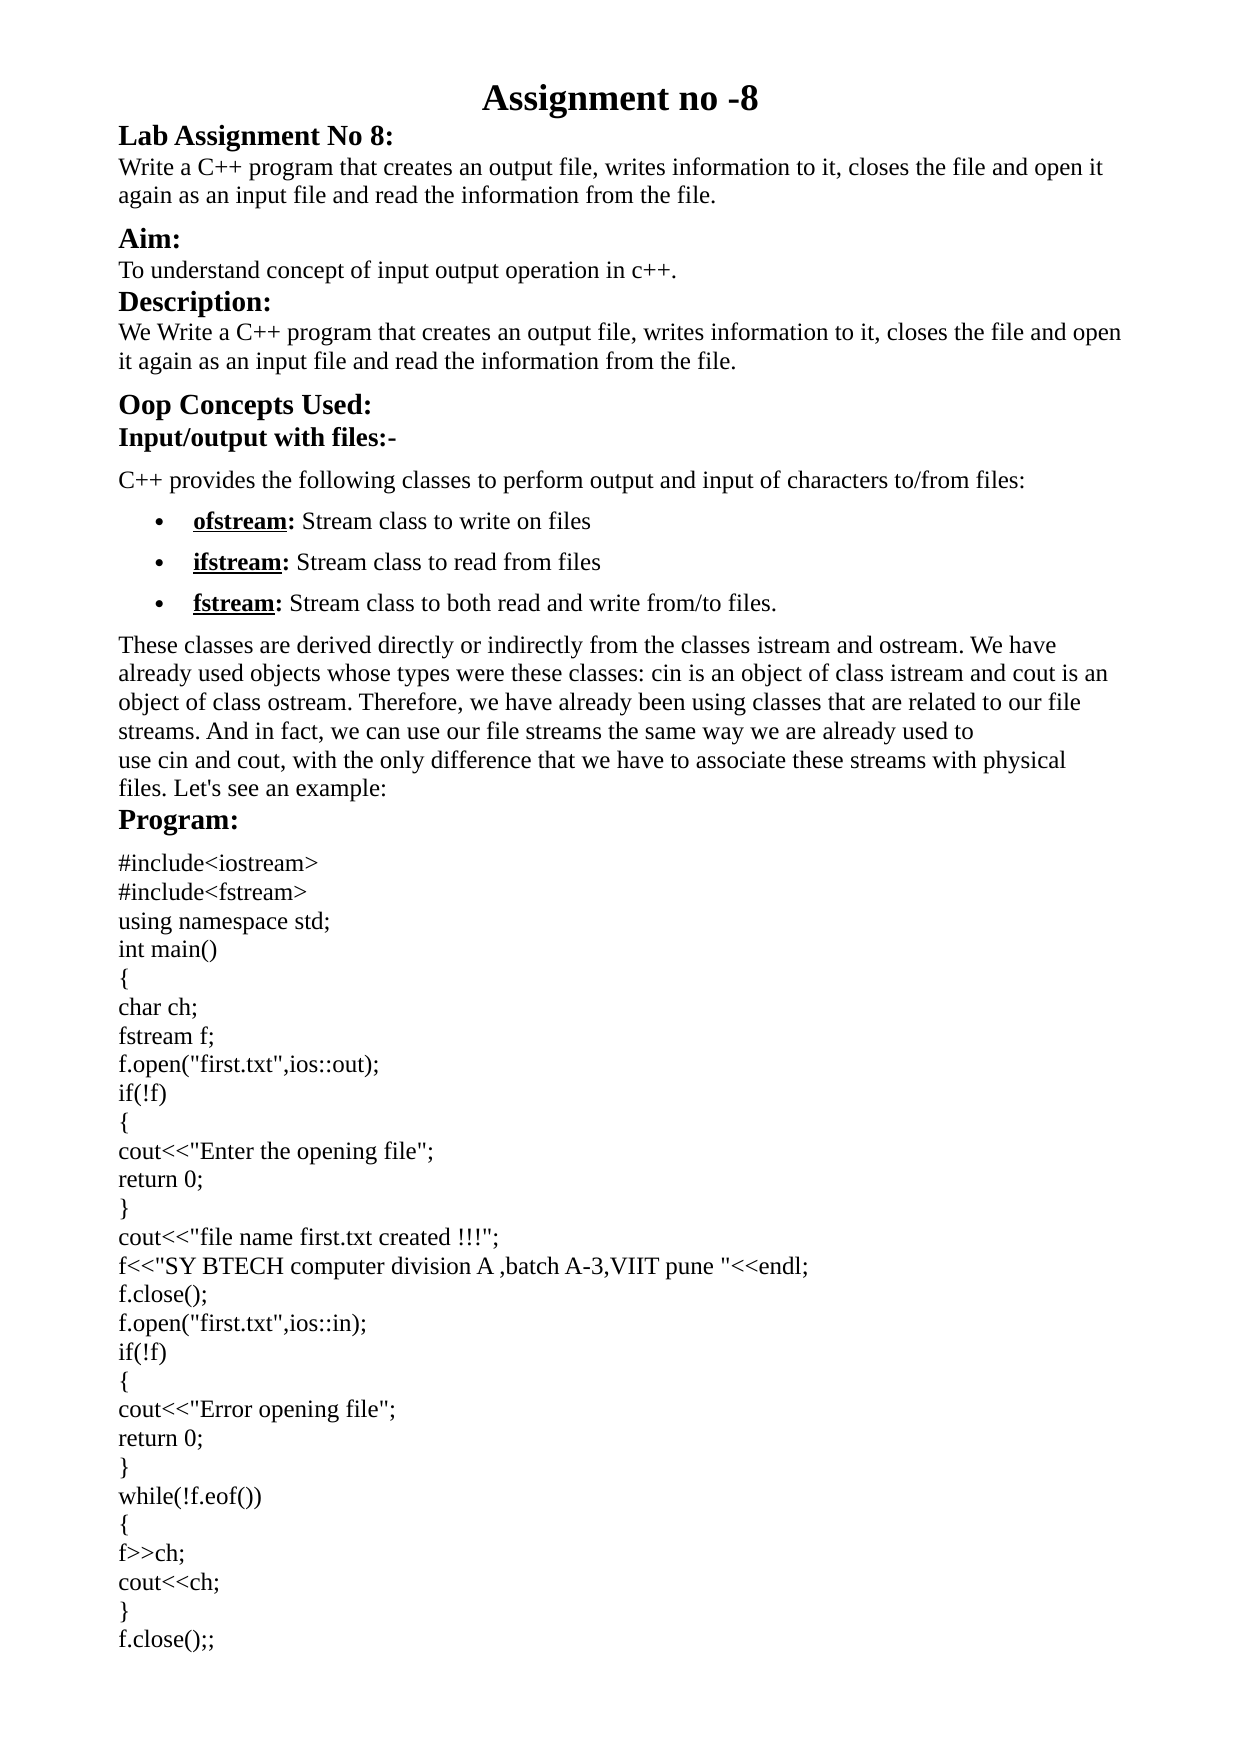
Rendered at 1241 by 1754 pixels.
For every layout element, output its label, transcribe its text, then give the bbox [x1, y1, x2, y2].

text { [118, 963, 1122, 992]
text f.close();; [118, 1624, 1122, 1653]
list fstream: Stream class to both read and write from/to files. [156, 588, 1122, 617]
text fstream f; [118, 1021, 1122, 1049]
text Description: [118, 284, 1122, 317]
text f.open("first.txt",ios::out); [118, 1049, 1122, 1078]
text cout<<"file name first.txt created !!!"; [118, 1222, 1122, 1251]
text C++ provides the following classes to perform output and input of characters to/from files: [118, 465, 1122, 493]
text if(!f) [118, 1337, 1122, 1366]
list ifstream: Stream class to read from files [156, 547, 1122, 576]
text return 0; [118, 1423, 1122, 1452]
text { [118, 1366, 1122, 1394]
subtitle Lab Assignment No 8: [118, 118, 1122, 152]
text Oop Concepts Used: [118, 387, 1122, 421]
text To understand concept of input output operation in c++. [118, 255, 1122, 284]
text cout<<"Enter the opening file"; [118, 1136, 1122, 1164]
text f>>ch; [118, 1538, 1122, 1567]
text } [118, 1193, 1122, 1222]
text char ch; [118, 992, 1122, 1021]
text f<<"SY BTECH computer division A ,batch A-3,VIIT pune "<<endl; [118, 1251, 1122, 1279]
text cout<<"Error opening file"; [118, 1394, 1122, 1423]
text return 0; [118, 1164, 1122, 1193]
text #include<fstream> [118, 877, 1122, 906]
text #include<iostream> [118, 848, 1122, 877]
text } [118, 1596, 1122, 1624]
text } [118, 1452, 1122, 1481]
text Aim: [118, 222, 1122, 255]
text f.close(); [118, 1279, 1122, 1308]
text Input/output with files:- [118, 421, 1122, 452]
text cout<<ch; [118, 1567, 1122, 1596]
text int main() [118, 934, 1122, 963]
text if(!f) [118, 1078, 1122, 1107]
text while(!f.eof()) [118, 1481, 1122, 1509]
list ofstream: Stream class to write on files [156, 506, 1122, 535]
text Write a C++ program that creates an output file, writes information to it, closes the file and open it again as an input file and read the information from the file. [118, 152, 1122, 209]
text We Write a C++ program that creates an output file, writes information to it, closes the file and open it again as an input file and read the information from the file. [118, 317, 1122, 375]
text { [118, 1509, 1122, 1538]
text f.open("first.txt",ios::in); [118, 1308, 1122, 1337]
text These classes are derived directly or indirectly from the classes istream and ostream. We have already used objects whose types were these classes: cin is an object of class istream and cout is an object of class ostream. Therefore, we have already been using classes that are related to our file streams. And in fact, we can use our file streams the same way we are already used to use cin and cout, with the only difference that we have to associate these streams with physical files. Let's see an example: Program: [118, 630, 1122, 836]
text { [118, 1107, 1122, 1136]
text using namespace std; [118, 906, 1122, 934]
